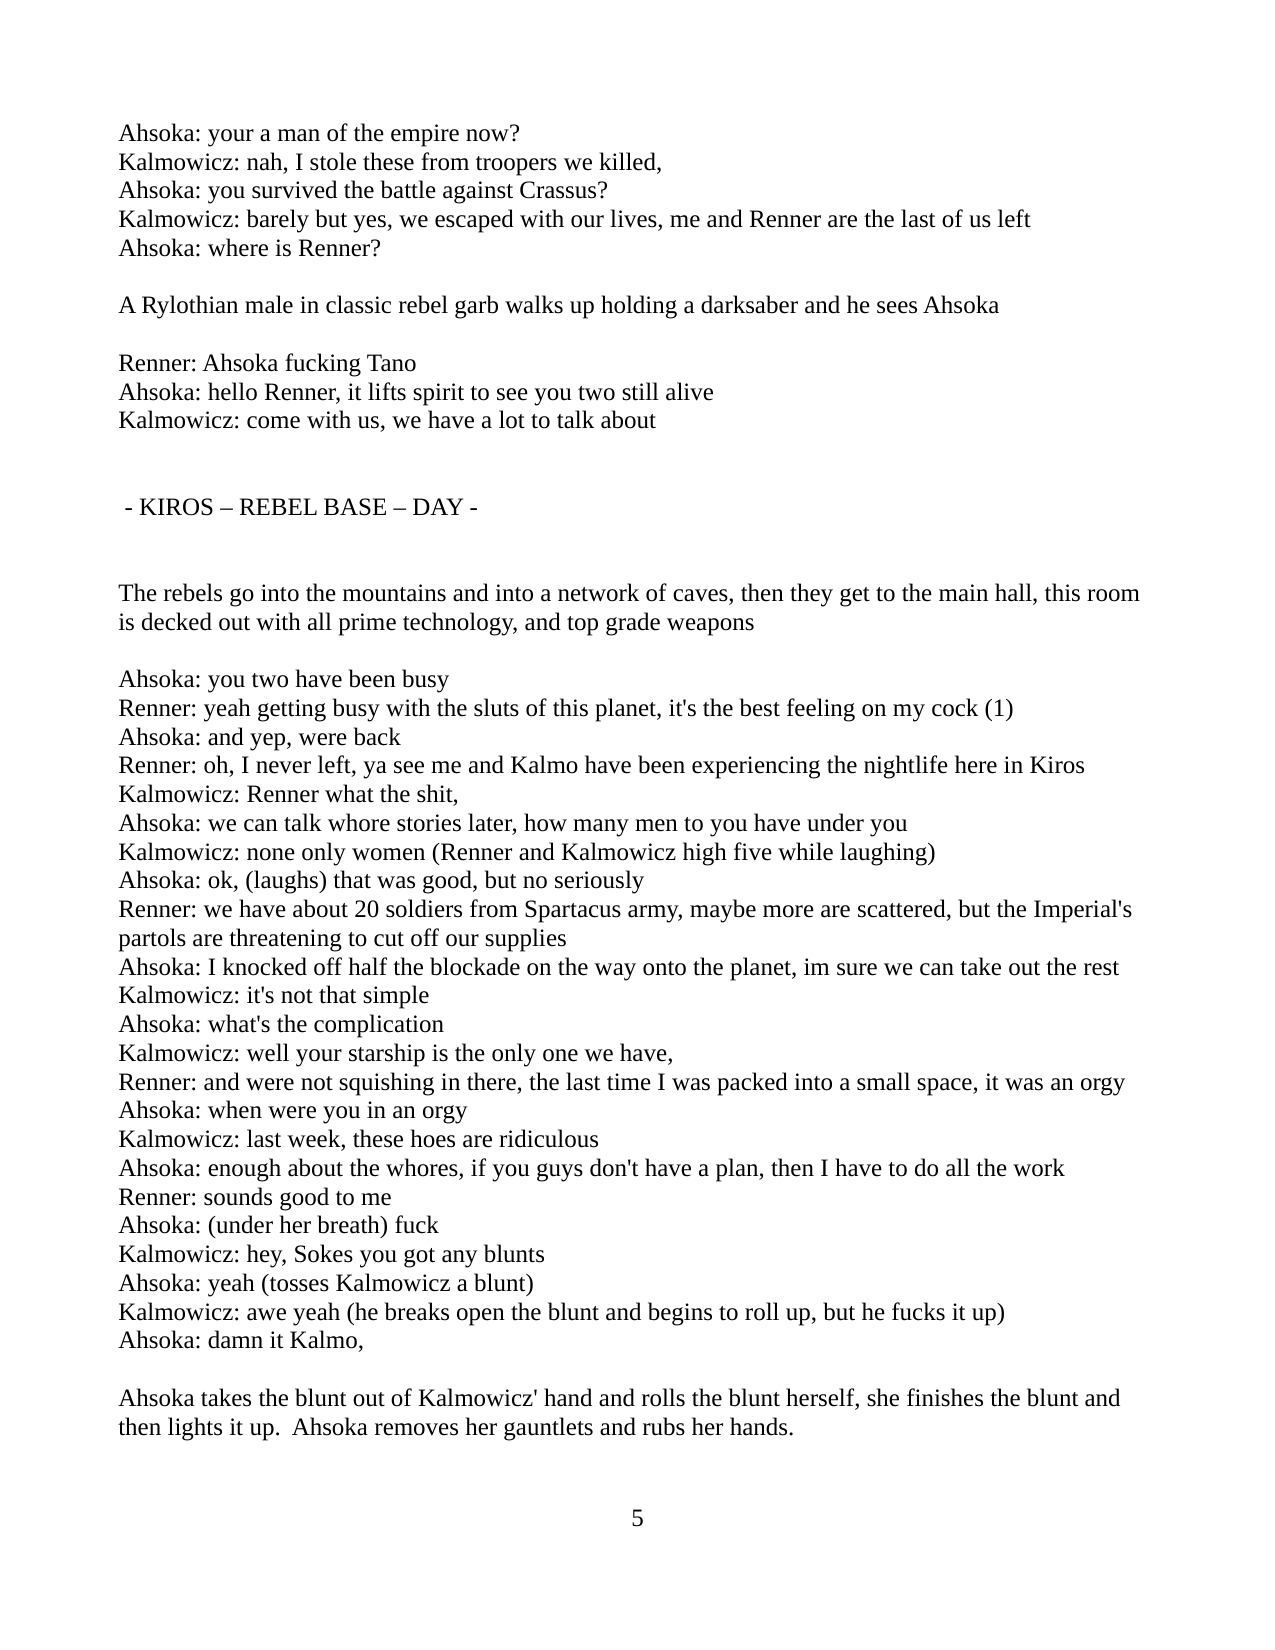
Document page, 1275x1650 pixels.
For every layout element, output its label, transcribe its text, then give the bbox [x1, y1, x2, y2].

text Ahsoka: where is Renner? [118, 233, 1157, 262]
text Ahsoka: your a man of the empire now? [118, 118, 1157, 147]
text Ahsoka: we can talk whore stories later, how many men to you have under you [118, 808, 1157, 837]
text Kalmowicz: Renner what the shit, [118, 779, 1157, 808]
text Kalmowicz: none only women (Renner and Kalmowicz high five while laughing) [118, 837, 1157, 866]
text Renner: we have about 20 soldiers from Spartacus army, maybe more are scattered, but the Imperial's partols are threatening to cut off our supplies [118, 894, 1157, 952]
text Kalmowicz: awe yeah (he breaks open the blunt and begins to roll up, but he fucks it up) [118, 1297, 1157, 1326]
text Ahsoka: you two have been busy [118, 664, 1157, 693]
text Renner: oh, I never left, ya see me and Kalmo have been experiencing the nightlife here in Kiros [118, 751, 1157, 779]
text Kalmowicz: come with us, we have a lot to talk about [118, 406, 1157, 434]
text Renner: yeah getting busy with the sluts of this planet, it's the best feeling on my cock (1) [118, 693, 1157, 722]
text Kalmowicz: last week, these hoes are ridiculous [118, 1124, 1157, 1153]
text Kalmowicz: it's not that simple [118, 981, 1157, 1009]
text Ahsoka: (under her breath) fuck [118, 1211, 1157, 1239]
text Ahsoka takes the blunt out of Kalmowicz' hand and rolls the blunt herself, she finishes the blunt and then lights it up. Ahsoka removes her gauntlets and rubs her hands. [118, 1383, 1157, 1441]
text Renner: sounds good to me [118, 1182, 1157, 1211]
text Renner: Ahsoka fucking Tano [118, 348, 1157, 377]
text Ahsoka: enough about the whores, if you guys don't have a plan, then I have to do all the work [118, 1153, 1157, 1182]
text The rebels go into the mountains and into a network of caves, then they get to the main hall, this room is decked out with all prime technology, and top grade weapons [118, 578, 1157, 636]
text Ahsoka: what's the complication [118, 1009, 1157, 1038]
text Ahsoka: you survived the battle against Crassus? [118, 176, 1157, 204]
text Ahsoka: and yep, were back [118, 722, 1157, 751]
text Ahsoka: hello Renner, it lifts spirit to see you two still alive [118, 377, 1157, 406]
text Kalmowicz: well your starship is the only one we have, [118, 1038, 1157, 1067]
text Kalmowicz: nah, I stole these from troopers we killed, [118, 147, 1157, 176]
text Ahsoka: I knocked off half the blockade on the way onto the planet, im sure we can take out the rest [118, 952, 1157, 981]
text Ahsoka: yeah (tosses Kalmowicz a blunt) [118, 1268, 1157, 1297]
text - KIROS – REBEL BASE – DAY - [118, 492, 1157, 521]
text Ahsoka: damn it Kalmo, [118, 1326, 1157, 1354]
text Ahsoka: ok, (laughs) that was good, but no seriously [118, 866, 1157, 894]
text Renner: and were not squishing in there, the last time I was packed into a small space, it was an orgy [118, 1067, 1157, 1096]
text Kalmowicz: barely but yes, we escaped with our lives, me and Renner are the last of us left [118, 204, 1157, 233]
text Ahsoka: when were you in an orgy [118, 1096, 1157, 1124]
text Kalmowicz: hey, Sokes you got any blunts [118, 1239, 1157, 1268]
text A Rylothian male in classic rebel garb walks up holding a darksaber and he sees Ahsoka [118, 291, 1157, 319]
